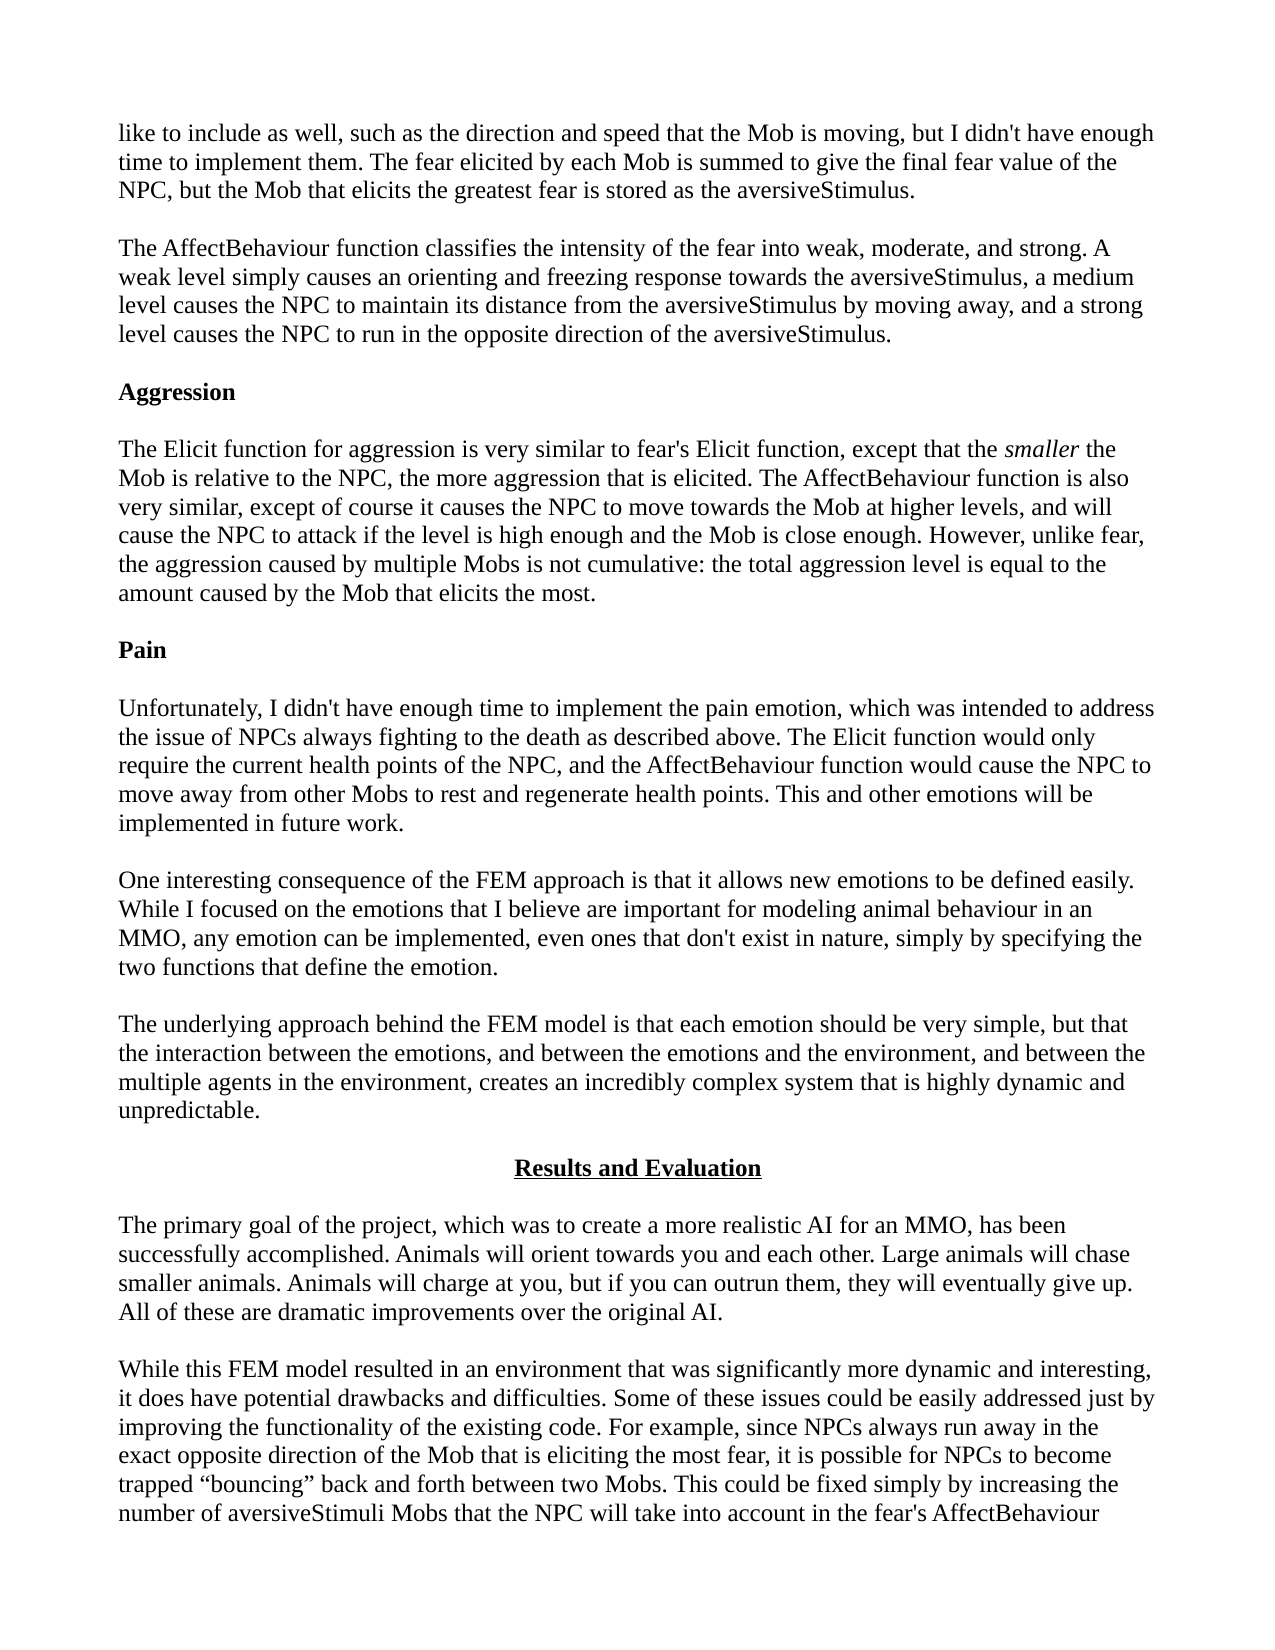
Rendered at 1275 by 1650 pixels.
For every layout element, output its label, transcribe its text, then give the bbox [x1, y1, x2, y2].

text The primary goal of the project, which was to create a more realistic AI for an MMO, has been successfully accomplished. Animals will orient towards you and each other. Large animals will chase smaller animals. Animals will charge at you, but if you can outrun them, they will eventually give up. All of these are dramatic improvements over the original AI. [118, 1211, 1157, 1326]
text like to include as well, such as the direction and speed that the Mob is moving, but I didn't have enough time to implement them. The fear elicited by each Mob is summed to give the final fear value of the NPC, but the Mob that elicits the greatest fear is stored as the aversiveStimulus. [118, 118, 1157, 204]
text Unfortunately, I didn't have enough time to implement the pain emotion, which was intended to address the issue of NPCs always fighting to the death as described above. The Elicit function would only require the current health points of the NPC, and the AffectBehaviour function would cause the NPC to move away from other Mobs to rest and regenerate health points. This and other emotions will be implemented in future work. [118, 693, 1157, 837]
text While this FEM model resulted in an environment that was significantly more dynamic and interesting, it does have potential drawbacks and difficulties. Some of these issues could be easily addressed just by improving the functionality of the existing code. For example, since NPCs always run away in the exact opposite direction of the Mob that is eliciting the most fear, it is possible for NPCs to become trapped “bouncing” back and forth between two Mobs. This could be fixed simply by increasing the number of aversiveStimuli Mobs that the NPC will take into account in the fear's AffectBehaviour [118, 1354, 1157, 1527]
text Aggression [118, 377, 1157, 406]
text One interesting consequence of the FEM approach is that it allows new emotions to be defined easily. While I focused on the emotions that I believe are important for modeling animal behaviour in an MMO, any emotion can be implemented, even ones that don't exist in nature, simply by specifying the two functions that define the emotion. [118, 866, 1157, 981]
text Results and Evaluation [118, 1153, 1157, 1182]
text The underlying approach behind the FEM model is that each emotion should be very simple, but that the interaction between the emotions, and between the emotions and the environment, and between the multiple agents in the environment, creates an incredibly complex system that is highly dynamic and unpredictable. [118, 1009, 1157, 1124]
text Pain [118, 636, 1157, 664]
text The Elicit function for aggression is very similar to fear's Elicit function, except that the smaller the Mob is relative to the NPC, the more aggression that is elicited. The AffectBehaviour function is also very similar, except of course it causes the NPC to move towards the Mob at higher levels, and will cause the NPC to attack if the level is high enough and the Mob is close enough. However, unlike fear, the aggression caused by multiple Mobs is not cumulative: the total aggression level is equal to the amount caused by the Mob that elicits the most. [118, 434, 1157, 607]
text The AffectBehaviour function classifies the intensity of the fear into weak, moderate, and strong. A weak level simply causes an orienting and freezing response towards the aversiveStimulus, a medium level causes the NPC to maintain its distance from the aversiveStimulus by moving away, and a strong level causes the NPC to run in the opposite direction of the aversiveStimulus. [118, 233, 1157, 348]
